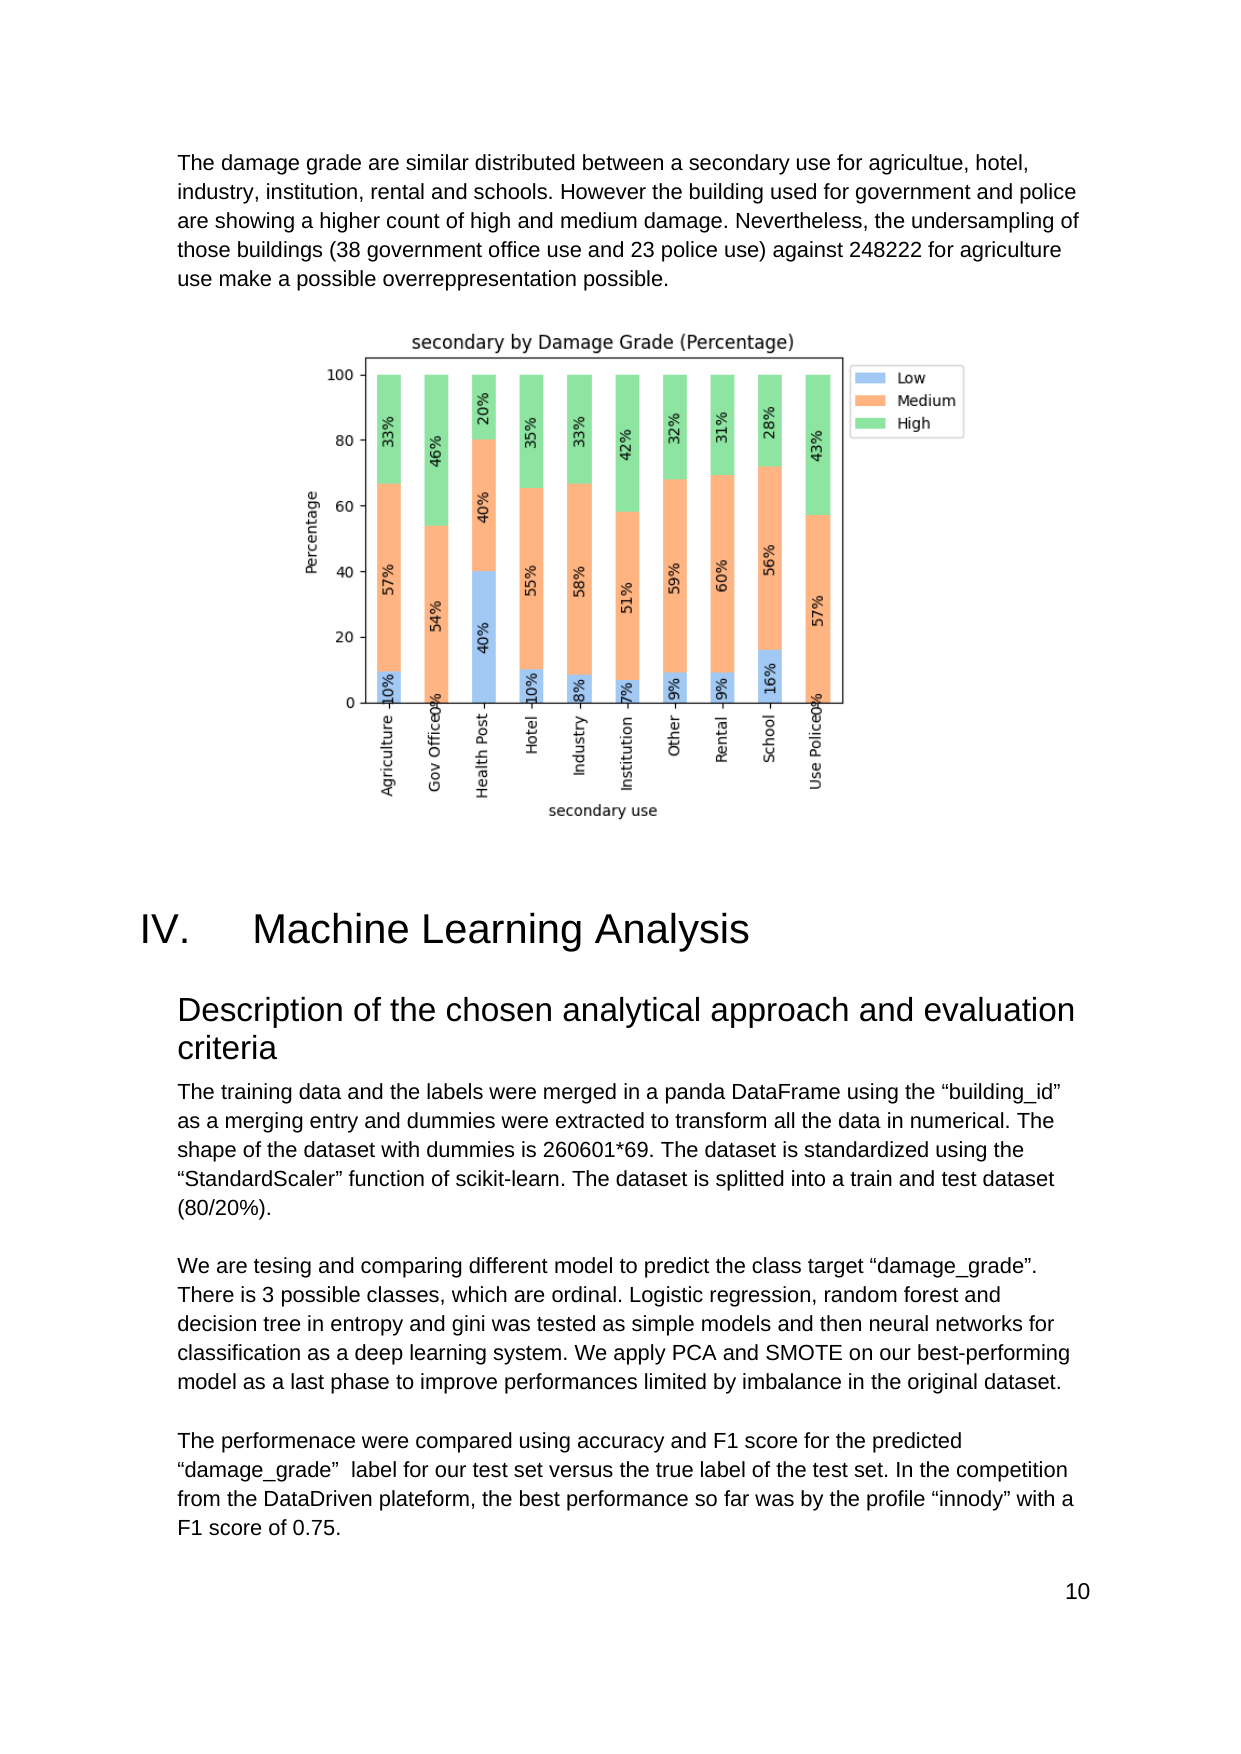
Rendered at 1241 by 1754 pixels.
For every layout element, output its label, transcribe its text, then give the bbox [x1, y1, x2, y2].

text The training data and the labels were merged in a panda DataFrame using the “building_id” as a merging entry and dummies were extracted to transform all the data in numerical. The shape of the dataset with dummies is 260601*69. The dataset is standardized using the “StandardScaler” function of scikit-learn. The dataset is splitted into a train and test dataset (80/20%). [177, 1079, 1090, 1220]
text The damage grade are similar distributed between a secondary use for agricultue, hotel, industry, institution, rental and schools. However the building used for government and police are showing a higher count of high and medium damage. Nevertheless, the undersampling of those buildings (38 government office use and 23 police use) against 248222 for agriculture use make a possible overreppresentation possible. [177, 150, 1090, 291]
text We are tesing and comparing different model to predict the class target “damage_grade”. There is 3 possible classes, which are ordinal. Logistic regression, random forest and decision tree in entropy and gini was tested as simple models and then neural networks for classification as a deep learning system. We apply PCA and SMOTE on our best-performing model as a last phase to improve performances limited by imbalance in the original dataset. [177, 1253, 1090, 1394]
text The performenace were compared using accuracy and F1 score for the predicted “damage_grade” label for our test set versus the true label of the test set. In the competition from the DataDriven plateform, the best performance so far was by the profile “innody” with a F1 score of 0.75. [177, 1428, 1090, 1540]
picture [294, 323, 974, 830]
subtitle Machine Learning Analysis [139, 904, 1090, 952]
subtitle Description of the chosen analytical approach and evaluation criteria [177, 990, 1090, 1067]
